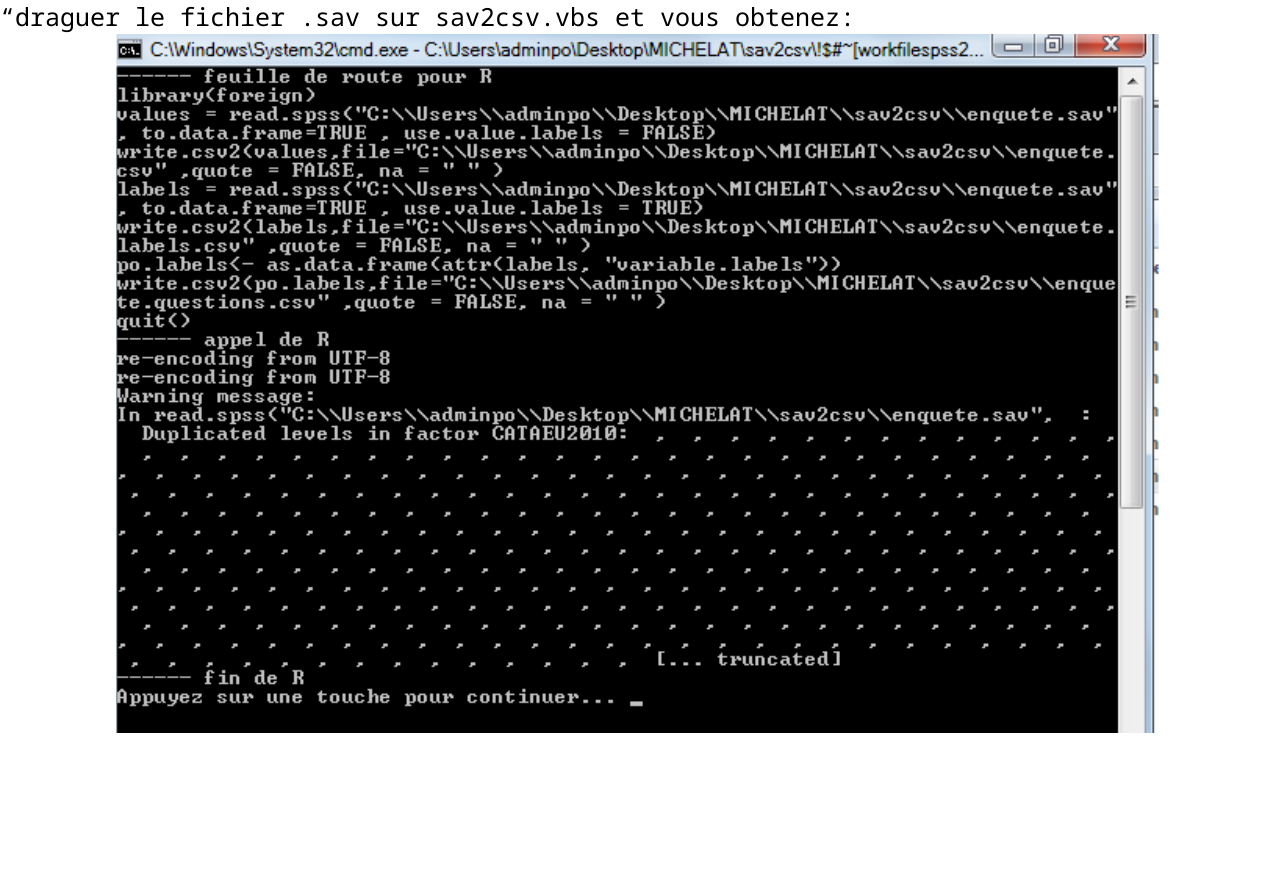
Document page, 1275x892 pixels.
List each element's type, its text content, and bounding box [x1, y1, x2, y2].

picture [116, 34, 1159, 733]
text “draguer le fichier .sav sur sav2csv.vbs et vous obtenez: [0, 0, 1275, 34]
